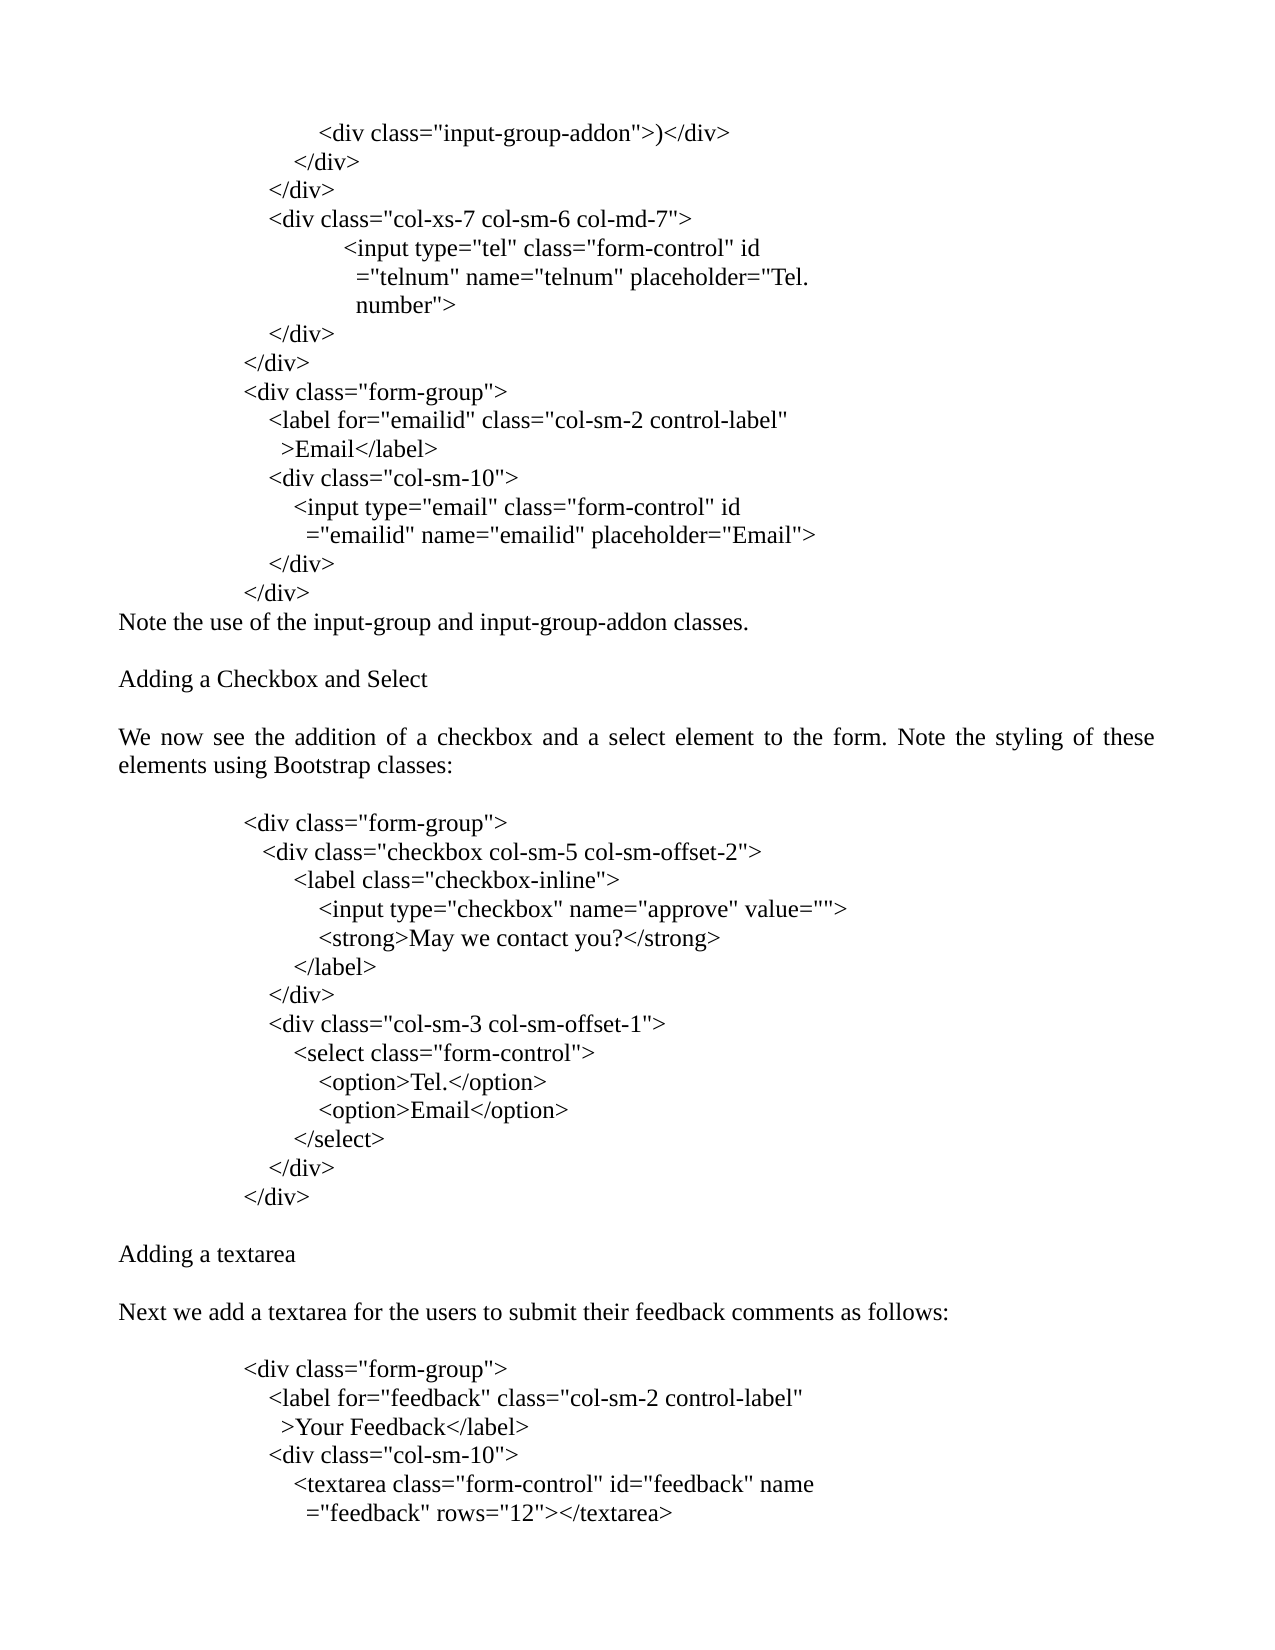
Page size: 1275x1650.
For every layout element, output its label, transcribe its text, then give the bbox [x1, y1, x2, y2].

text <input type="checkbox" name="approve" value=""> [118, 894, 1157, 923]
text <label for="feedback" class="col-sm-2 control-label" [118, 1383, 1157, 1412]
text </div> [118, 319, 1157, 348]
text ="telnum" name="telnum" placeholder="Tel. [118, 262, 1157, 291]
text <div class="col-xs-7 col-sm-6 col-md-7"> [118, 204, 1157, 233]
text <div class="checkbox col-sm-5 col-sm-offset-2"> [118, 837, 1157, 866]
text <div class="col-sm-10"> [118, 463, 1157, 492]
text number"> [118, 291, 1157, 319]
text <input type="email" class="form-control" id [118, 492, 1157, 521]
text <div class="col-sm-10"> [118, 1441, 1157, 1469]
text </div> [118, 981, 1157, 1009]
text <div class="form-group"> [118, 377, 1157, 406]
text <label class="checkbox-inline"> [118, 866, 1157, 894]
text </div> [118, 147, 1157, 176]
text </div> [118, 1182, 1157, 1211]
text <label for="emailid" class="col-sm-2 control-label" [118, 406, 1157, 434]
text <div class="form-group"> [118, 1354, 1157, 1383]
text </select> [118, 1124, 1157, 1153]
text <select class="form-control"> [118, 1038, 1157, 1067]
text ="feedback" rows="12"></textarea> [118, 1498, 1157, 1527]
text Adding a Checkbox and Select [118, 664, 1157, 693]
text <div class="col-sm-3 col-sm-offset-1"> [118, 1009, 1157, 1038]
text >Email</label> [118, 434, 1157, 463]
text <option>Tel.</option> [118, 1067, 1157, 1096]
text Next we add a textarea for the users to submit their feedback comments as follows: [118, 1297, 1157, 1326]
text <strong>May we contact you?</strong> [118, 923, 1157, 952]
text <textarea class="form-control" id="feedback" name [118, 1469, 1157, 1498]
text </div> [118, 348, 1157, 377]
text We now see the addition of a checkbox and a select element to the form. Note the styling of these elements using Bootstrap classes: [118, 722, 1157, 779]
text <div class="form-group"> [118, 808, 1157, 837]
text ="emailid" name="emailid" placeholder="Email"> [118, 521, 1157, 549]
text </div> [118, 578, 1157, 607]
text >Your Feedback</label> [118, 1412, 1157, 1441]
text </div> [118, 1153, 1157, 1182]
text <div class="input-group-addon">)</div> [118, 118, 1157, 147]
text Adding a textarea [118, 1239, 1157, 1268]
text <option>Email</option> [118, 1096, 1157, 1124]
text </label> [118, 952, 1157, 981]
text </div> [118, 176, 1157, 204]
text Note the use of the input-group and input-group-addon classes. [118, 607, 1157, 636]
text </div> [118, 549, 1157, 578]
text <input type="tel" class="form-control" id [118, 233, 1157, 262]
